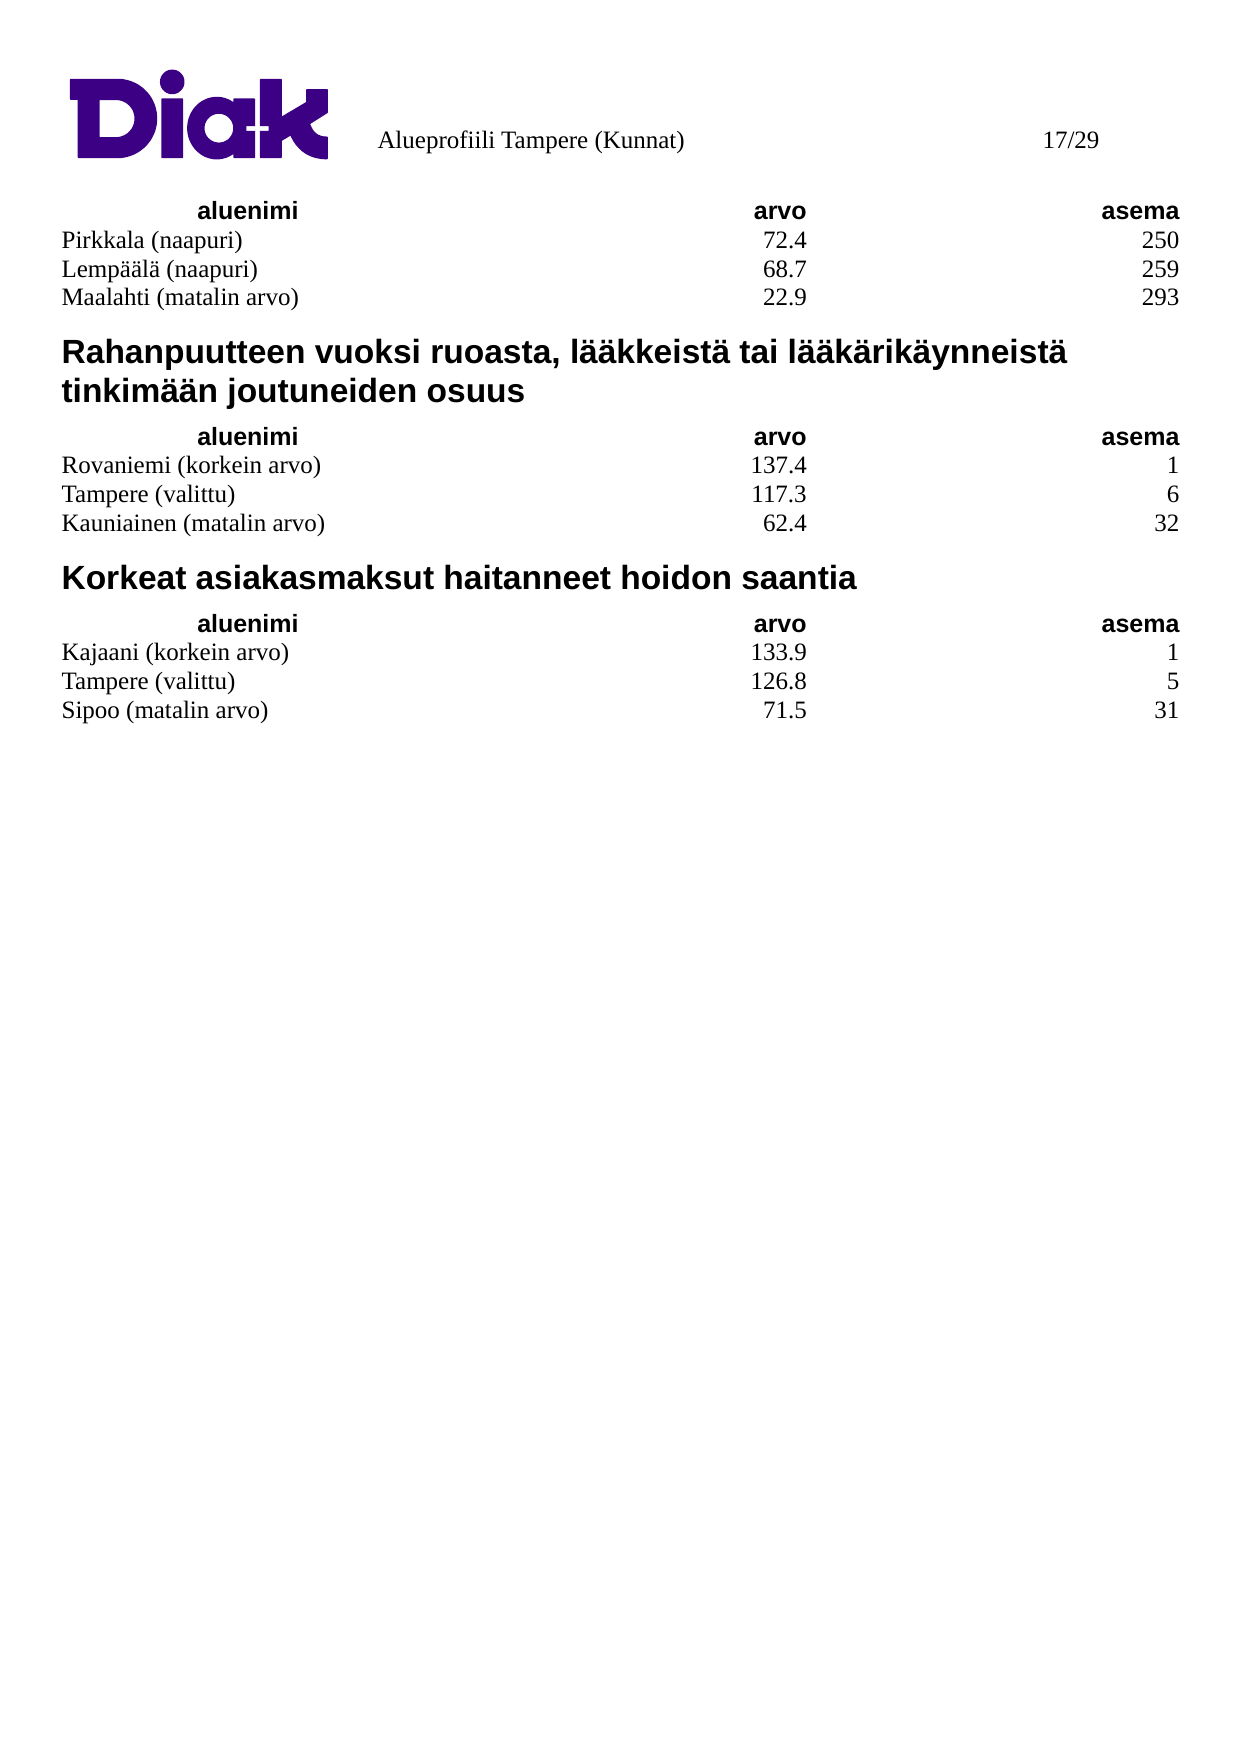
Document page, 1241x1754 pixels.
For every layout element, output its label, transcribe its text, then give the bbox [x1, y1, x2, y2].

table_cell 62.4 [434, 508, 806, 537]
table_cell 117.3 [434, 479, 806, 508]
table_cell Sipoo (matalin arvo) [61, 695, 434, 724]
table_cell 6 [806, 479, 1179, 508]
table_header arvo [434, 196, 806, 225]
table_cell 137.4 [434, 451, 806, 479]
table_cell 71.5 [434, 695, 806, 724]
table_cell 22.9 [434, 283, 806, 311]
table_cell Pirkkala (naapuri) [61, 225, 434, 254]
table_cell 5 [806, 666, 1179, 695]
table_cell Tampere (valittu) [61, 666, 434, 695]
table_header aluenimi [61, 422, 434, 451]
table_header aluenimi [61, 196, 434, 225]
table_cell Lempäälä (naapuri) [61, 254, 434, 282]
table_cell Maalahti (matalin arvo) [61, 283, 434, 311]
table_cell 1 [806, 451, 1179, 479]
table_cell Kauniainen (matalin arvo) [61, 508, 434, 537]
table_cell 293 [806, 283, 1179, 311]
table_header asema [806, 609, 1179, 637]
table_cell Kajaani (korkein arvo) [61, 638, 434, 666]
table_cell 68.7 [434, 254, 806, 282]
table_cell 259 [806, 254, 1179, 282]
table_cell Rovaniemi (korkein arvo) [61, 451, 434, 479]
table_cell Tampere (valittu) [61, 479, 434, 508]
table_header asema [806, 196, 1179, 225]
table_header arvo [434, 609, 806, 637]
table_cell 31 [806, 695, 1179, 724]
table_header aluenimi [61, 609, 434, 637]
table_header asema [806, 422, 1179, 451]
table_cell 1 [806, 638, 1179, 666]
table_cell 32 [806, 508, 1179, 537]
table_cell 126.8 [434, 666, 806, 695]
table_cell 72.4 [434, 225, 806, 254]
subtitle Korkeat asiakasmaksut haitanneet hoidon saantia [61, 558, 1179, 596]
subtitle Rahanpuutteen vuoksi ruoasta, lääkkeistä tai lääkärikäynneistä tinkimään joutuneiden osuus [61, 332, 1179, 409]
table_cell 250 [806, 225, 1179, 254]
table_header arvo [434, 422, 806, 451]
table_cell 133.9 [434, 638, 806, 666]
